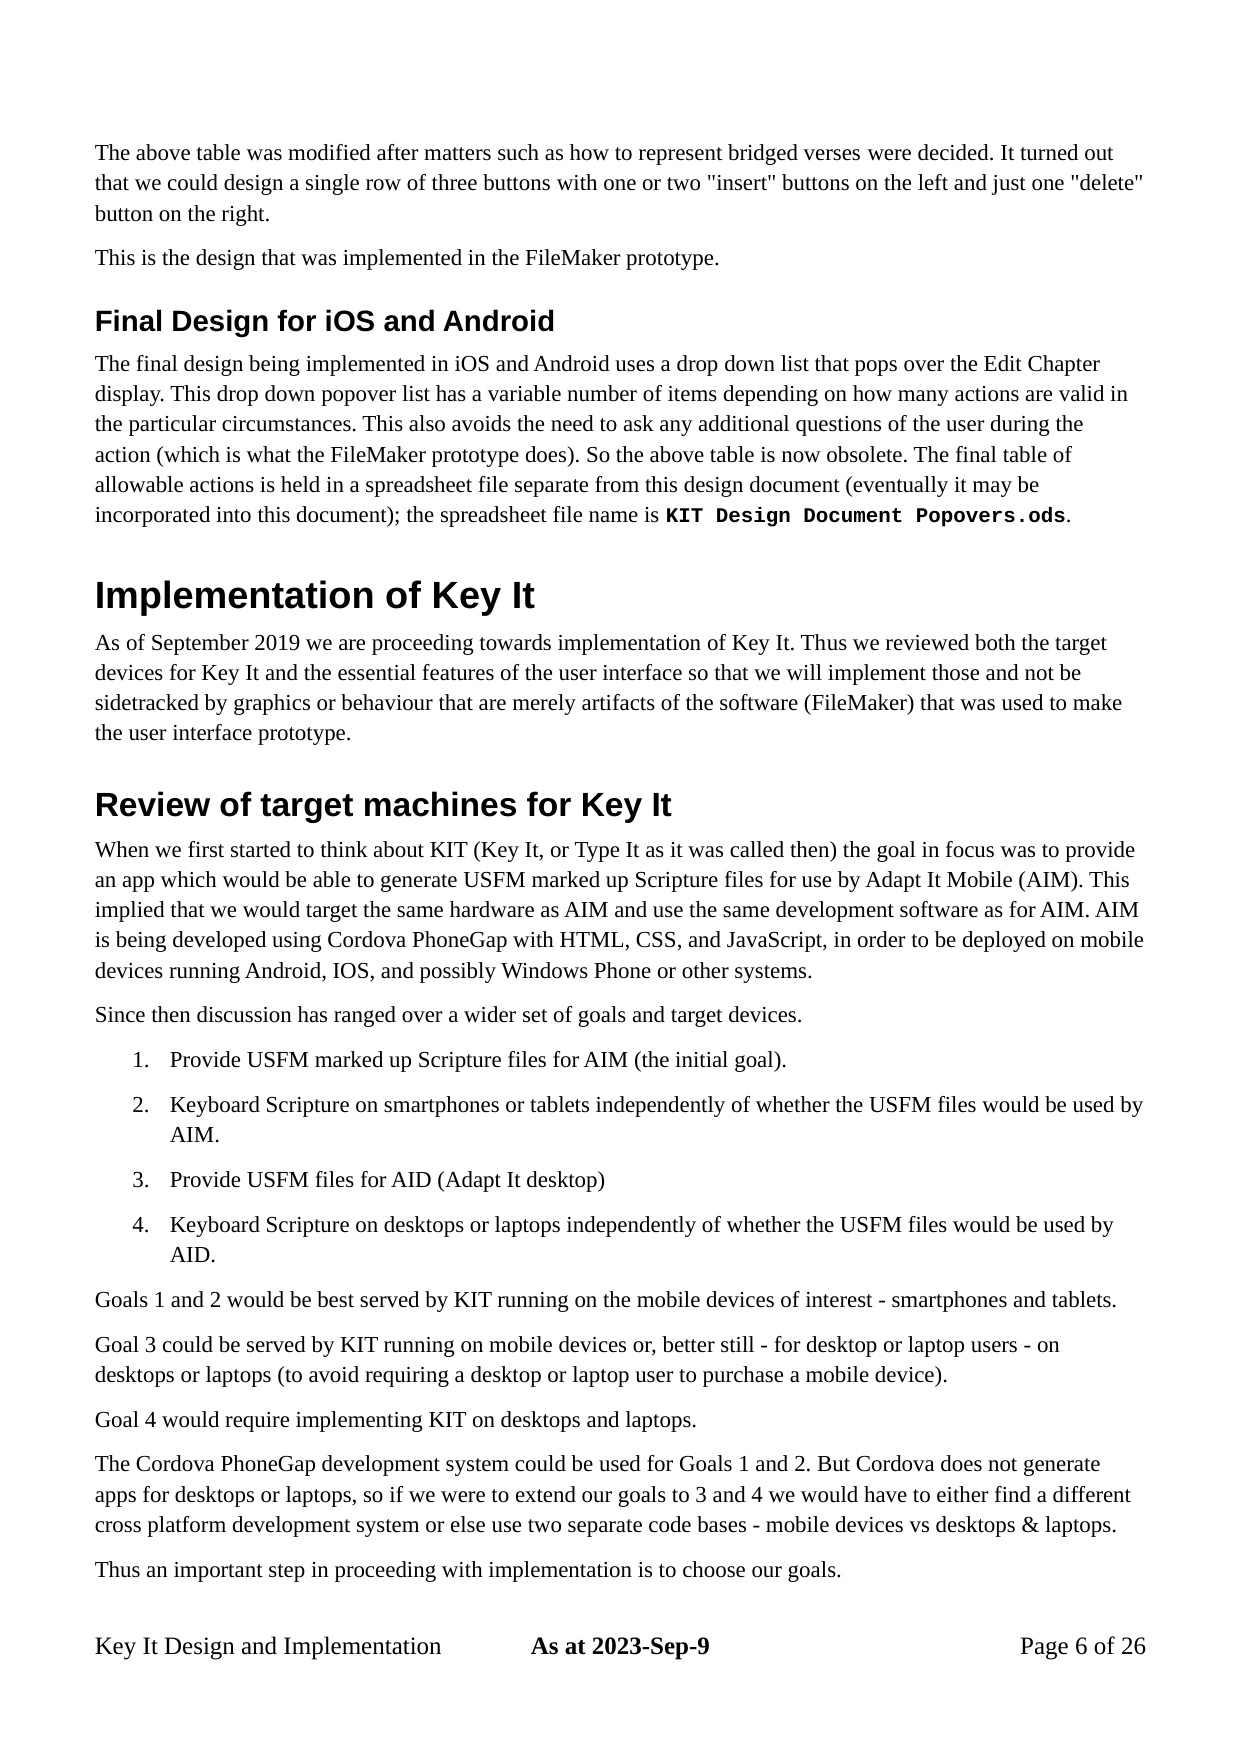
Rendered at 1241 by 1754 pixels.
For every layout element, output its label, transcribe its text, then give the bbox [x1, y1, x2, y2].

text Goal 3 could be served by KIT running on mobile devices or, better still - for desktop or laptop users - on desktops or laptops (to avoid requiring a desktop or laptop user to purchase a mobile device). [94, 1331, 1146, 1387]
text The Cordova PhoneGap development system could be used for Goals 1 and 2. But Cordova does not generate apps for desktops or laptops, so if we were to extend our goals to 3 and 4 we would have to either find a different cross platform development system or else use two separate code bases - mobile devices vs desktops & laptops. [94, 1451, 1146, 1537]
text Thus an important step in proceeding with implementation is to choose our goals. [94, 1556, 1146, 1582]
list Keyboard Scripture on desktops or laptops independently of whether the USFM files would be used by AID. [132, 1211, 1146, 1267]
text The final design being implemented in iOS and Android uses a drop down list that pops over the Edit Chapter display. This drop down popover list has a variable number of items depending on how many actions are valid in the particular circumstances. This also avoids the need to ask any additional questions of the user during the action (which is what the FileMaker prototype does). So the above table is now obsolete. The final table of allowable actions is held in a spreadsheet file separate from this design document (eventually it may be incorporated into this document); the spreadsheet file name is KIT Design Document Popovers.ods. [94, 350, 1146, 529]
text This is the design that was implemented in the FileMaker prototype. [94, 244, 1146, 271]
text Goals 1 and 2 would be best served by KIT running on the mobile devices of interest - smartphones and tablets. [94, 1286, 1146, 1312]
subtitle Final Design for iOS and Android [94, 304, 1146, 338]
subtitle Review of target machines for Key It [94, 785, 1146, 823]
list Provide USFM marked up Scripture files for AIM (the initial goal). [132, 1046, 1146, 1073]
text The above table was modified after matters such as how to represent bridged verses were decided. It turned out that we could design a single row of three buttons with one or two "insert" buttons on the left and just one "delete" button on the right. [94, 139, 1146, 226]
text Since then discussion has ranged over a wider set of goals and target devices. [94, 1002, 1146, 1028]
text As of September 2019 we are proceeding towards implementation of Key It. Thus we reviewed both the target devices for Key It and the essential features of the user interface so that we will implement those and not be sidetracked by graphics or behaviour that are merely artifacts of the software (FileMaker) that was used to make the user interface prototype. [94, 628, 1146, 746]
list Provide USFM files for AID (Adapt It desktop) [132, 1166, 1146, 1192]
list Keyboard Scripture on smartphones or tablets independently of whether the USFM files would be used by AIM. [132, 1091, 1146, 1148]
text Goal 4 would require implementing KIT on desktops and laptops. [94, 1406, 1146, 1432]
text When we first started to think about KIT (Key It, or Type It as it was called then) the goal in focus was to provide an app which would be able to generate USFM marked up Scripture files for use by Adapt It Mobile (AIM). This implied that we would target the same hardware as AIM and use the same development software as for AIM. AIM is being developed using Cordova PhoneGap with HTML, CSS, and JavaScript, in order to be deployed on mobile devices running Android, IOS, and possibly Windows Phone or other systems. [94, 836, 1146, 983]
subtitle Implementation of Key It [94, 572, 1146, 616]
